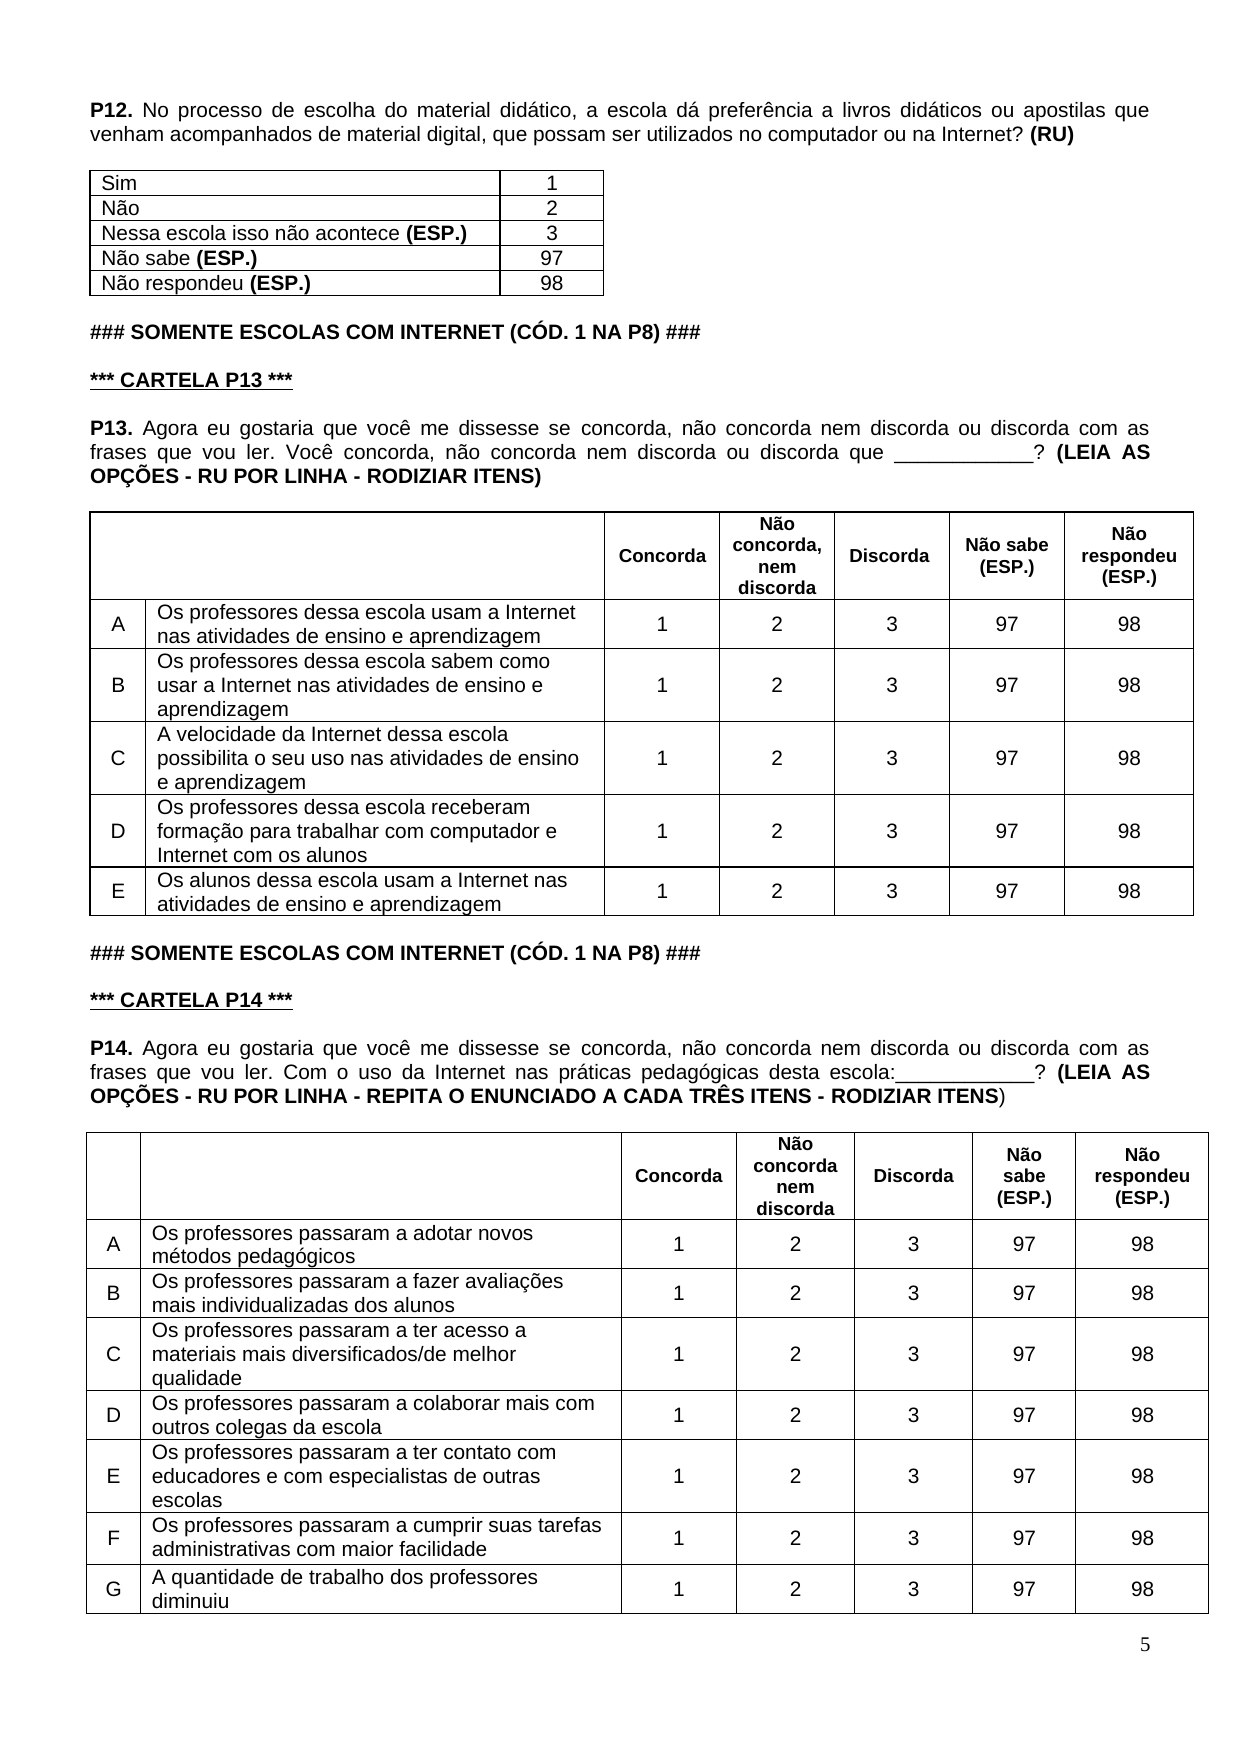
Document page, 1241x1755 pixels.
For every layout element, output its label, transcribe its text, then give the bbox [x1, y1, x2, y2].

table_cell 97 [950, 722, 1064, 793]
table_cell Os professores passaram a ter contato com educadores e com especialistas de outras escolas [141, 1440, 621, 1512]
table_header Concorda [622, 1133, 736, 1219]
table_cell D [91, 795, 145, 866]
table_cell Os alunos dessa escola usam a Internet nas atividades de ensino e aprendizagem [146, 868, 604, 915]
table_cell 3 [501, 221, 603, 245]
table_cell Os professores dessa escola receberam formação para trabalhar com computador e Internet com os alunos [146, 795, 604, 866]
table_cell 98 [1076, 1391, 1208, 1439]
text *** CARTELA P13 *** [90, 368, 1150, 392]
table_header Discorda [855, 1133, 972, 1219]
table_cell Os professores dessa escola sabem como usar a Internet nas atividades de ensino e aprendizagem [146, 649, 604, 721]
table_cell E [87, 1440, 140, 1512]
table_cell 98 [1076, 1440, 1208, 1512]
table_cell Não respondeu (ESP.) [91, 271, 499, 295]
table_cell 1 [622, 1220, 736, 1268]
table_cell 3 [855, 1440, 972, 1512]
table_cell Os professores passaram a adotar novos métodos pedagógicos [141, 1220, 621, 1268]
table_cell 1 [605, 722, 719, 793]
table_cell 2 [737, 1220, 854, 1268]
table_cell 3 [855, 1391, 972, 1439]
table_cell 3 [835, 722, 949, 793]
table_header Não concorda, nem discorda [720, 513, 834, 599]
text P12. No processo de escolha do material didático, a escola dá preferência a livros didáticos ou apostilas que venham acompanhados de material digital, que possam ser utilizados no computador ou na Internet? (RU) [90, 98, 1150, 146]
table_cell 97 [973, 1220, 1075, 1268]
table_cell 97 [501, 246, 603, 270]
table_cell 2 [720, 868, 834, 915]
table_cell 3 [855, 1220, 972, 1268]
table_cell 97 [973, 1440, 1075, 1512]
table_cell Os professores passaram a ter acesso a materiais mais diversificados/de melhor qualidade [141, 1318, 621, 1390]
table_cell B [91, 649, 145, 721]
table_cell 3 [835, 600, 949, 648]
table_cell 97 [973, 1391, 1075, 1439]
table_cell Os professores passaram a fazer avaliações mais individualizadas dos alunos [141, 1269, 621, 1317]
table_cell Os professores passaram a cumprir suas tarefas administrativas com maior facilidade [141, 1513, 621, 1563]
table_cell 2 [720, 722, 834, 793]
table_cell Nessa escola isso não acontece (ESP.) [91, 221, 499, 245]
text P13. Agora eu gostaria que você me dissesse se concorda, não concorda nem discorda ou discorda com as frases que vou ler. Você concorda, não concorda nem discorda ou discorda que ____________? (LEIA AS OPÇÕES - RU POR LINHA - RODIZIAR ITENS) [90, 416, 1150, 487]
table_cell 2 [737, 1318, 854, 1390]
table_cell 97 [950, 600, 1064, 648]
table_cell 1 [622, 1269, 736, 1317]
table_cell 97 [950, 795, 1064, 866]
table_cell 3 [855, 1565, 972, 1612]
table_cell 2 [737, 1513, 854, 1563]
table_cell 98 [1065, 600, 1193, 648]
table_cell 1 [622, 1318, 736, 1390]
table_cell 98 [1076, 1565, 1208, 1612]
table_cell 2 [720, 649, 834, 721]
table_header Não respondeu (ESP.) [1065, 513, 1193, 599]
table_cell 97 [973, 1513, 1075, 1563]
table_cell 97 [973, 1565, 1075, 1612]
table_cell 97 [950, 868, 1064, 915]
table_cell G [87, 1565, 140, 1612]
table_cell E [91, 868, 145, 915]
table_cell 2 [737, 1440, 854, 1512]
table_cell 3 [835, 795, 949, 866]
table_cell 98 [1065, 868, 1193, 915]
table_header Não sabe (ESP.) [950, 513, 1064, 599]
table_cell Os professores passaram a colaborar mais com outros colegas da escola [141, 1391, 621, 1439]
text *** CARTELA P14 *** [90, 988, 1150, 1012]
table_header Sim [91, 171, 499, 195]
table_header Concorda [605, 513, 719, 599]
table_cell 98 [1065, 722, 1193, 793]
table_cell 3 [835, 649, 949, 721]
text ### SOMENTE ESCOLAS COM INTERNET (CÓD. 1 NA P8) ### [90, 320, 1150, 344]
text ### SOMENTE ESCOLAS COM INTERNET (CÓD. 1 NA P8) ### [90, 940, 1150, 964]
table_cell Os professores dessa escola usam a Internet nas atividades de ensino e aprendizagem [146, 600, 604, 648]
table_cell 97 [973, 1269, 1075, 1317]
table_cell 2 [737, 1565, 854, 1612]
table_cell 98 [501, 271, 603, 295]
table_cell A quantidade de trabalho dos professores diminuiu [141, 1565, 621, 1612]
table_cell 3 [835, 868, 949, 915]
table_cell 1 [622, 1565, 736, 1612]
table_header [87, 1133, 140, 1219]
table_cell A velocidade da Internet dessa escola possibilita o seu uso nas atividades de ensino e aprendizagem [146, 722, 604, 793]
table_cell 2 [720, 600, 834, 648]
table_cell 98 [1076, 1318, 1208, 1390]
text P14. Agora eu gostaria que você me dissesse se concorda, não concorda nem discorda ou discorda com as frases que vou ler. Com o uso da Internet nas práticas pedagógicas desta escola:____________? (LEIA AS OPÇÕES - RU POR LINHA - REPITA O ENUNCIADO A CADA TRÊS ITENS - RODIZIAR ITENS) [90, 1036, 1150, 1108]
table_cell Não sabe (ESP.) [91, 246, 499, 270]
table_cell 1 [622, 1440, 736, 1512]
table_cell A [91, 600, 145, 648]
table_header 1 [501, 171, 603, 195]
table_cell 1 [605, 649, 719, 721]
table_cell 1 [605, 795, 719, 866]
table_cell D [87, 1391, 140, 1439]
table_cell 1 [622, 1391, 736, 1439]
table_header Discorda [835, 513, 949, 599]
table_header [91, 513, 604, 599]
table_cell 2 [737, 1391, 854, 1439]
table_header Não sabe (ESP.) [973, 1133, 1075, 1219]
table_header Não respondeu (ESP.) [1076, 1133, 1208, 1219]
table_cell 1 [622, 1513, 736, 1563]
table_cell 3 [855, 1318, 972, 1390]
table_cell 3 [855, 1513, 972, 1563]
table_header [141, 1133, 621, 1219]
table_cell 2 [737, 1269, 854, 1317]
table_cell F [87, 1513, 140, 1563]
table_cell 1 [605, 868, 719, 915]
table_cell 97 [973, 1318, 1075, 1390]
table_header Não concorda nem discorda [737, 1133, 854, 1219]
table_cell 98 [1076, 1269, 1208, 1317]
table_cell 98 [1076, 1220, 1208, 1268]
table_cell 98 [1065, 649, 1193, 721]
table_cell 2 [501, 196, 603, 220]
table_cell 2 [720, 795, 834, 866]
table_cell 97 [950, 649, 1064, 721]
table_cell B [87, 1269, 140, 1317]
table_cell A [87, 1220, 140, 1268]
table_cell C [91, 722, 145, 793]
table_cell Não [91, 196, 499, 220]
table_cell 3 [855, 1269, 972, 1317]
table_cell C [87, 1318, 140, 1390]
table_cell 1 [605, 600, 719, 648]
table_cell 98 [1065, 795, 1193, 866]
table_cell 98 [1076, 1513, 1208, 1563]
